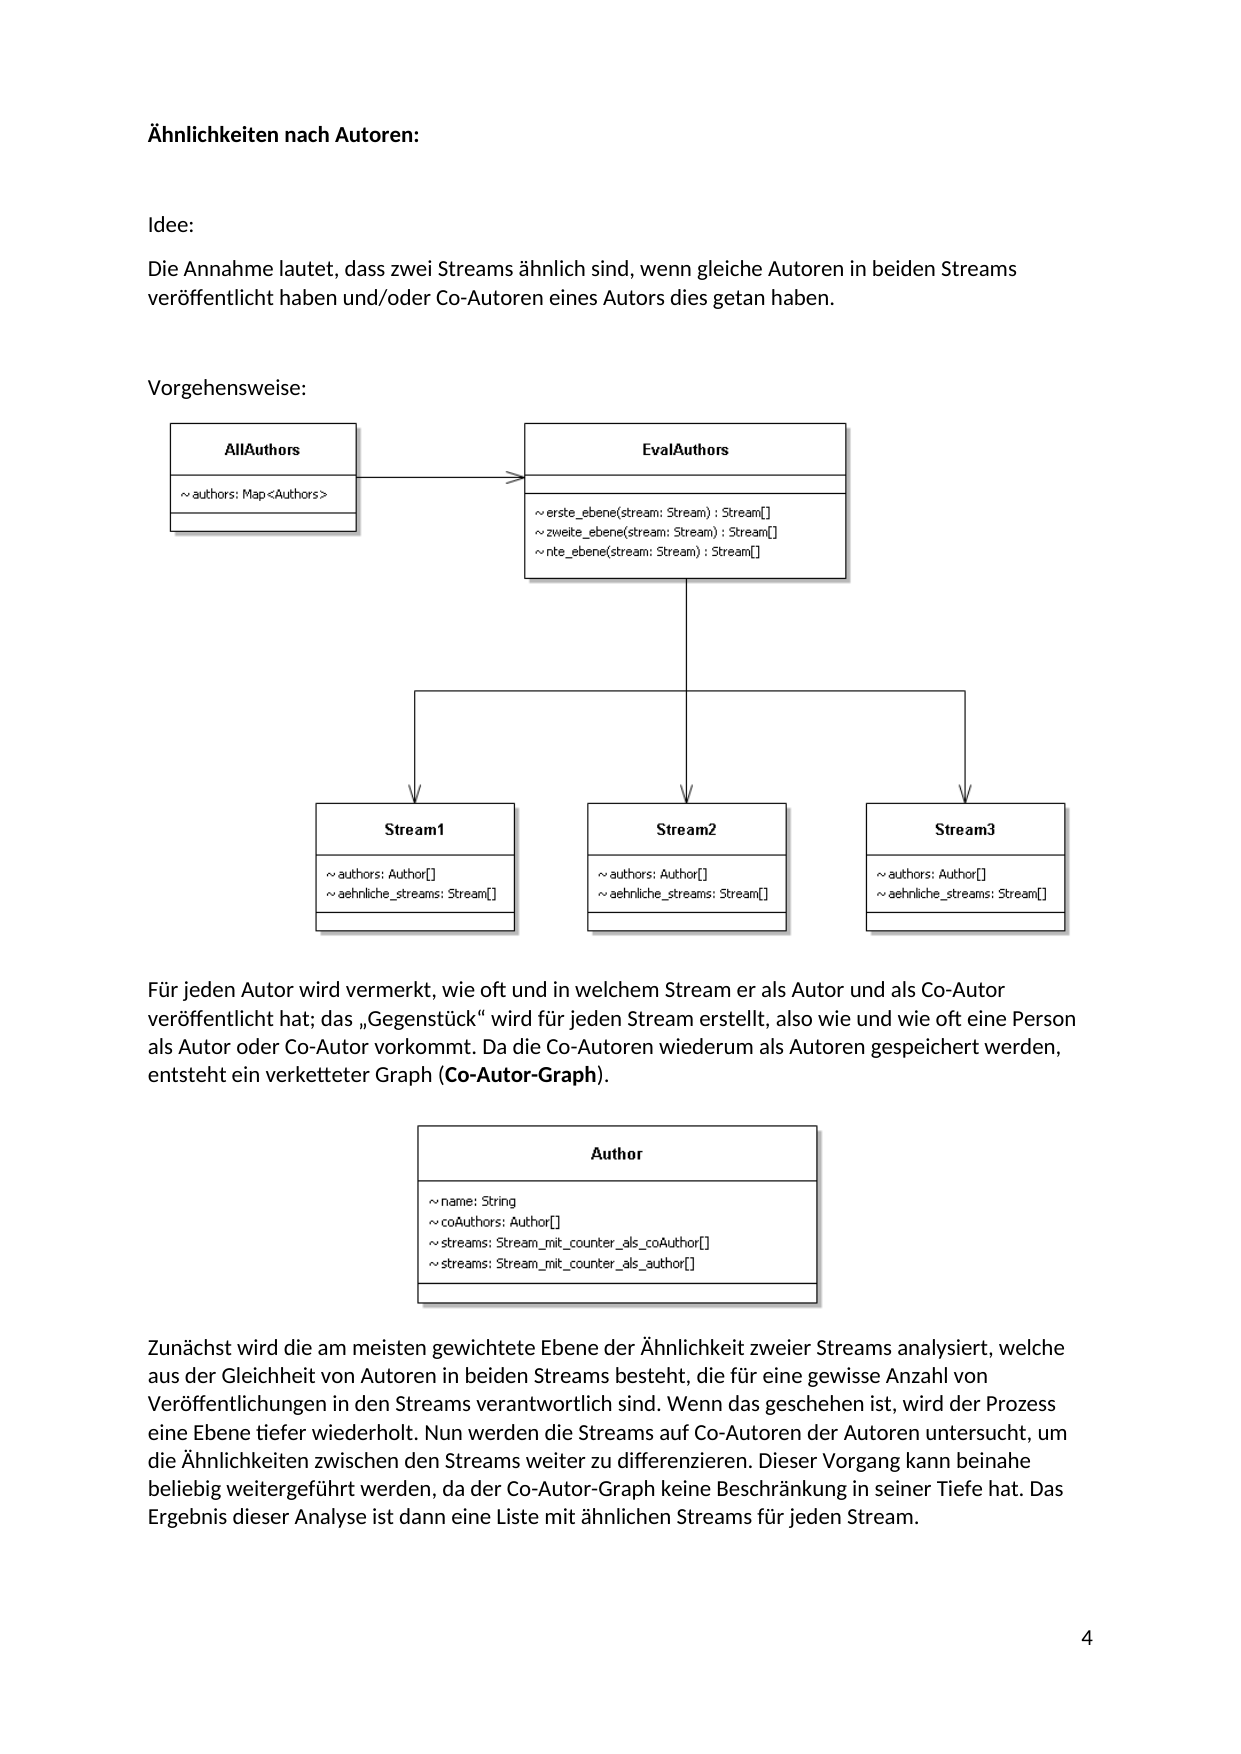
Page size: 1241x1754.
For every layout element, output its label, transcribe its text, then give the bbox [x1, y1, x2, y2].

text Die Annahme lautet, dass zwei Streams ähnlich sind, wenn gleiche Autoren in beiden Streams veröffentlicht haben und/oder Co-Autoren eines Autors dies getan haben. [148, 254, 1093, 311]
text Idee: [148, 210, 1093, 238]
text Vorgehensweise: [148, 373, 1093, 400]
text Ähnlichkeiten nach Autoren: [148, 120, 1093, 148]
text Zunächst wird die am meisten gewichtete Ebene der Ähnlichkeit zweier Streams analysiert, welche aus der Gleichheit von Autoren in beiden Streams besteht, die für eine gewisse Anzahl von Veröffentlichungen in den Streams verantwortlich sind. Wenn das geschehen ist, wird der Prozess eine Ebene tiefer wiederholt. Nun werden die Streams auf Co-Autoren der Autoren untersucht, um die Ähnlichkeiten zwischen den Streams weiter zu differenzieren. Dieser Vorgang kann beinahe beliebig weitergeführt werden, da der Co-Autor-Graph keine Beschränkung in seiner Tiefe hat. Das Ergebnis dieser Analyse ist dann eine Liste mit ähnlichen Streams für jeden Stream. [148, 1105, 1093, 1530]
text Für jeden Autor wird vermerkt, wie oft und in welchem Stream er als Autor und als Co-Autor veröffentlicht hat; das „Gegenstück“ wird für jeden Stream erstellt, also wie und wie oft eine Person als Autor oder Co-Autor vorkommt. Da die Co-Autoren wiederum als Autoren gespeichert werden, entsteht ein verketteter Graph (Co-Autor-Graph). [148, 976, 1093, 1088]
